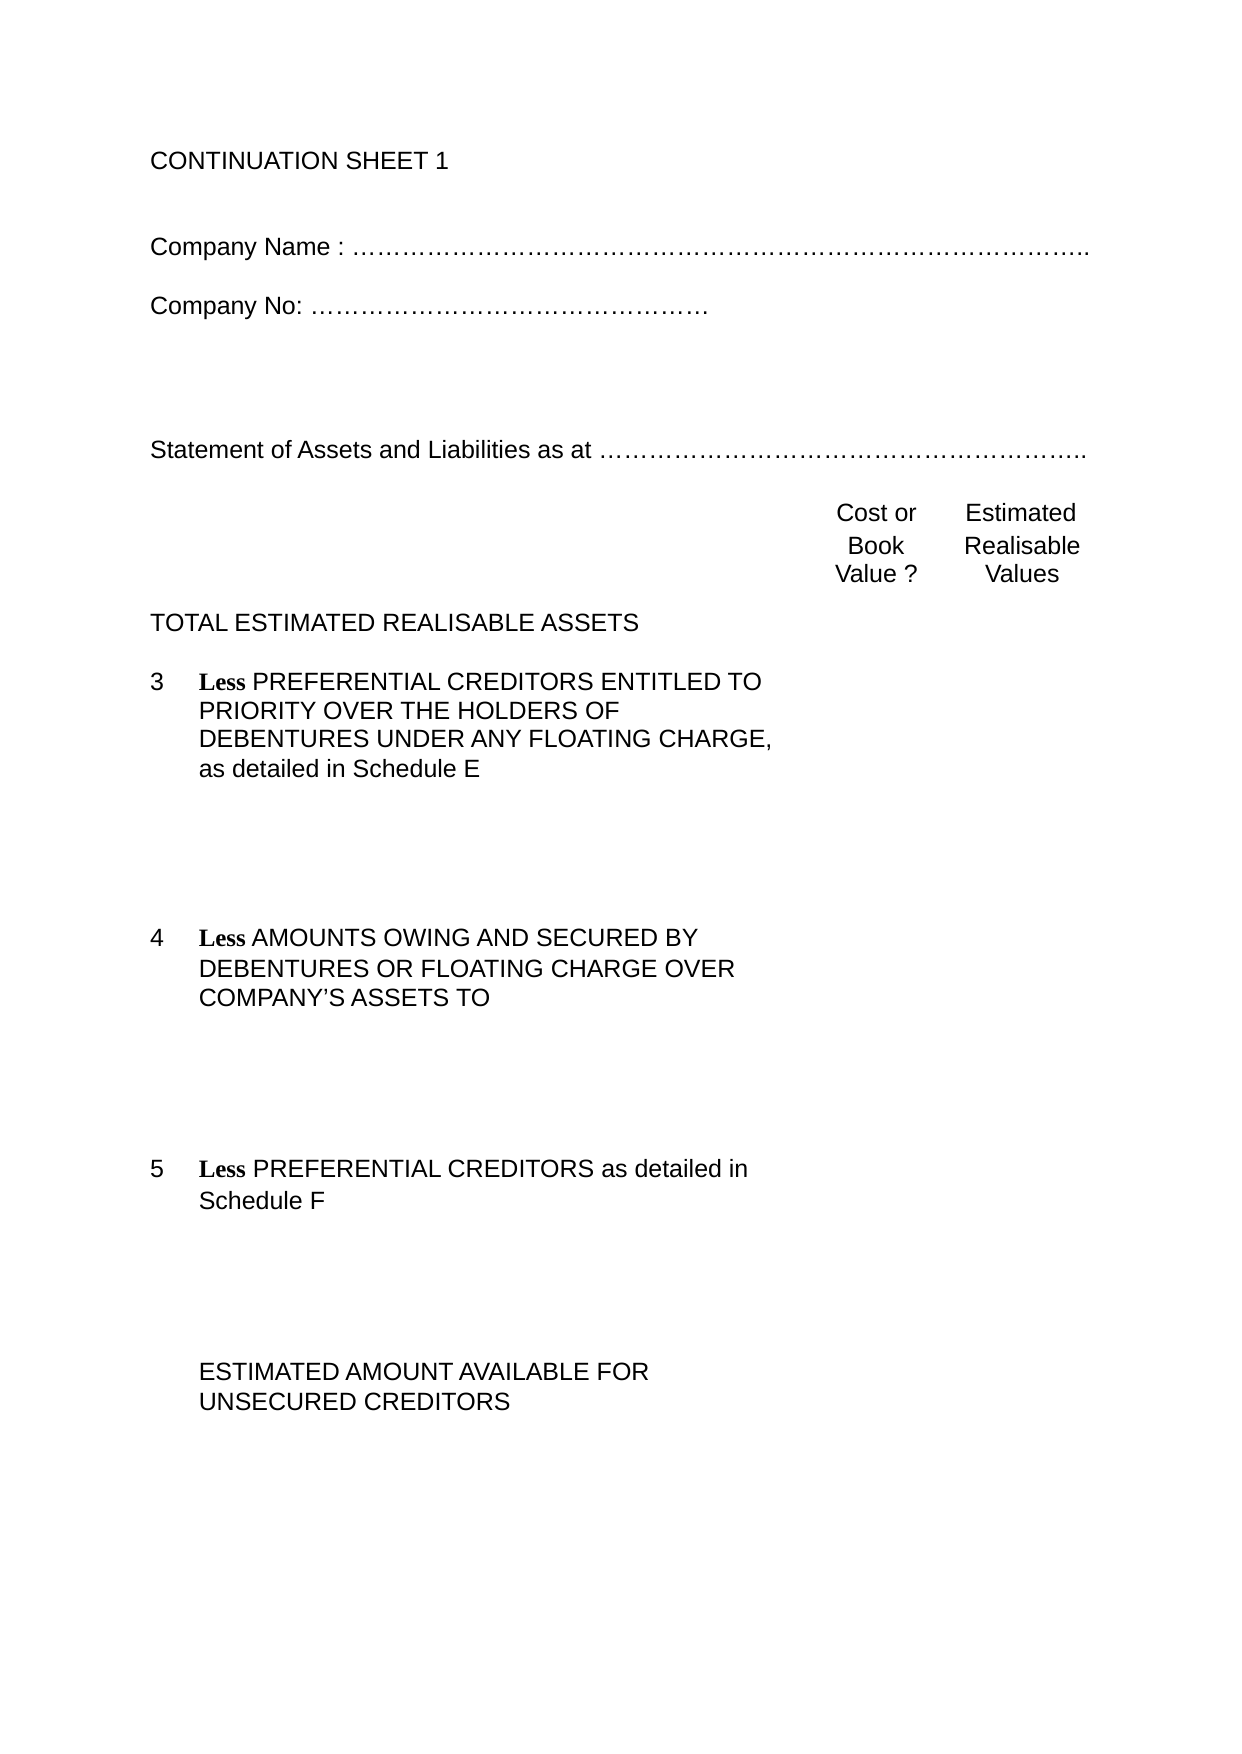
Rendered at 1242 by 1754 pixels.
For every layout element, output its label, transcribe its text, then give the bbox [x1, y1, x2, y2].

text COMPANY’S ASSETS TO [198, 983, 835, 1013]
text UNSECURED CREDITORS [198, 1388, 835, 1416]
text 4 Less AMOUNTS OWING AND SECURED BY [150, 917, 835, 954]
text DEBENTURES UNDER ANY FLOATING CHARGE, [198, 725, 835, 753]
text Company No: ………………………………………… [150, 286, 1228, 322]
text Company Name : …………………………………………………………………………….. [150, 222, 1228, 264]
text Statement of Assets and Liabilities as at ………………………………………………….. [150, 433, 1228, 465]
text PRIORITY OVER THE HOLDERS OF [198, 698, 835, 725]
text Book [847, 530, 964, 560]
text Value ? [835, 560, 964, 588]
text CONTINUATION SHEET 1 [150, 136, 1228, 178]
text Schedule F [198, 1186, 835, 1215]
text Realisable [964, 530, 1228, 560]
text 3 Less PREFERENTIAL CREDITORS ENTITLED TO [150, 662, 835, 698]
text Values [985, 560, 1228, 588]
text as detailed in Schedule E [198, 753, 835, 784]
text Estimated [965, 487, 1228, 530]
text ESTIMATED AMOUNT AVAILABLE FOR [198, 1348, 835, 1388]
text TOTAL ESTIMATED REALISABLE ASSETS [150, 598, 835, 639]
text 5 Less PREFERENTIAL CREDITORS as detailed in [150, 1146, 835, 1186]
text DEBENTURES OR FLOATING CHARGE OVER [198, 954, 835, 983]
text Cost or [836, 487, 964, 530]
